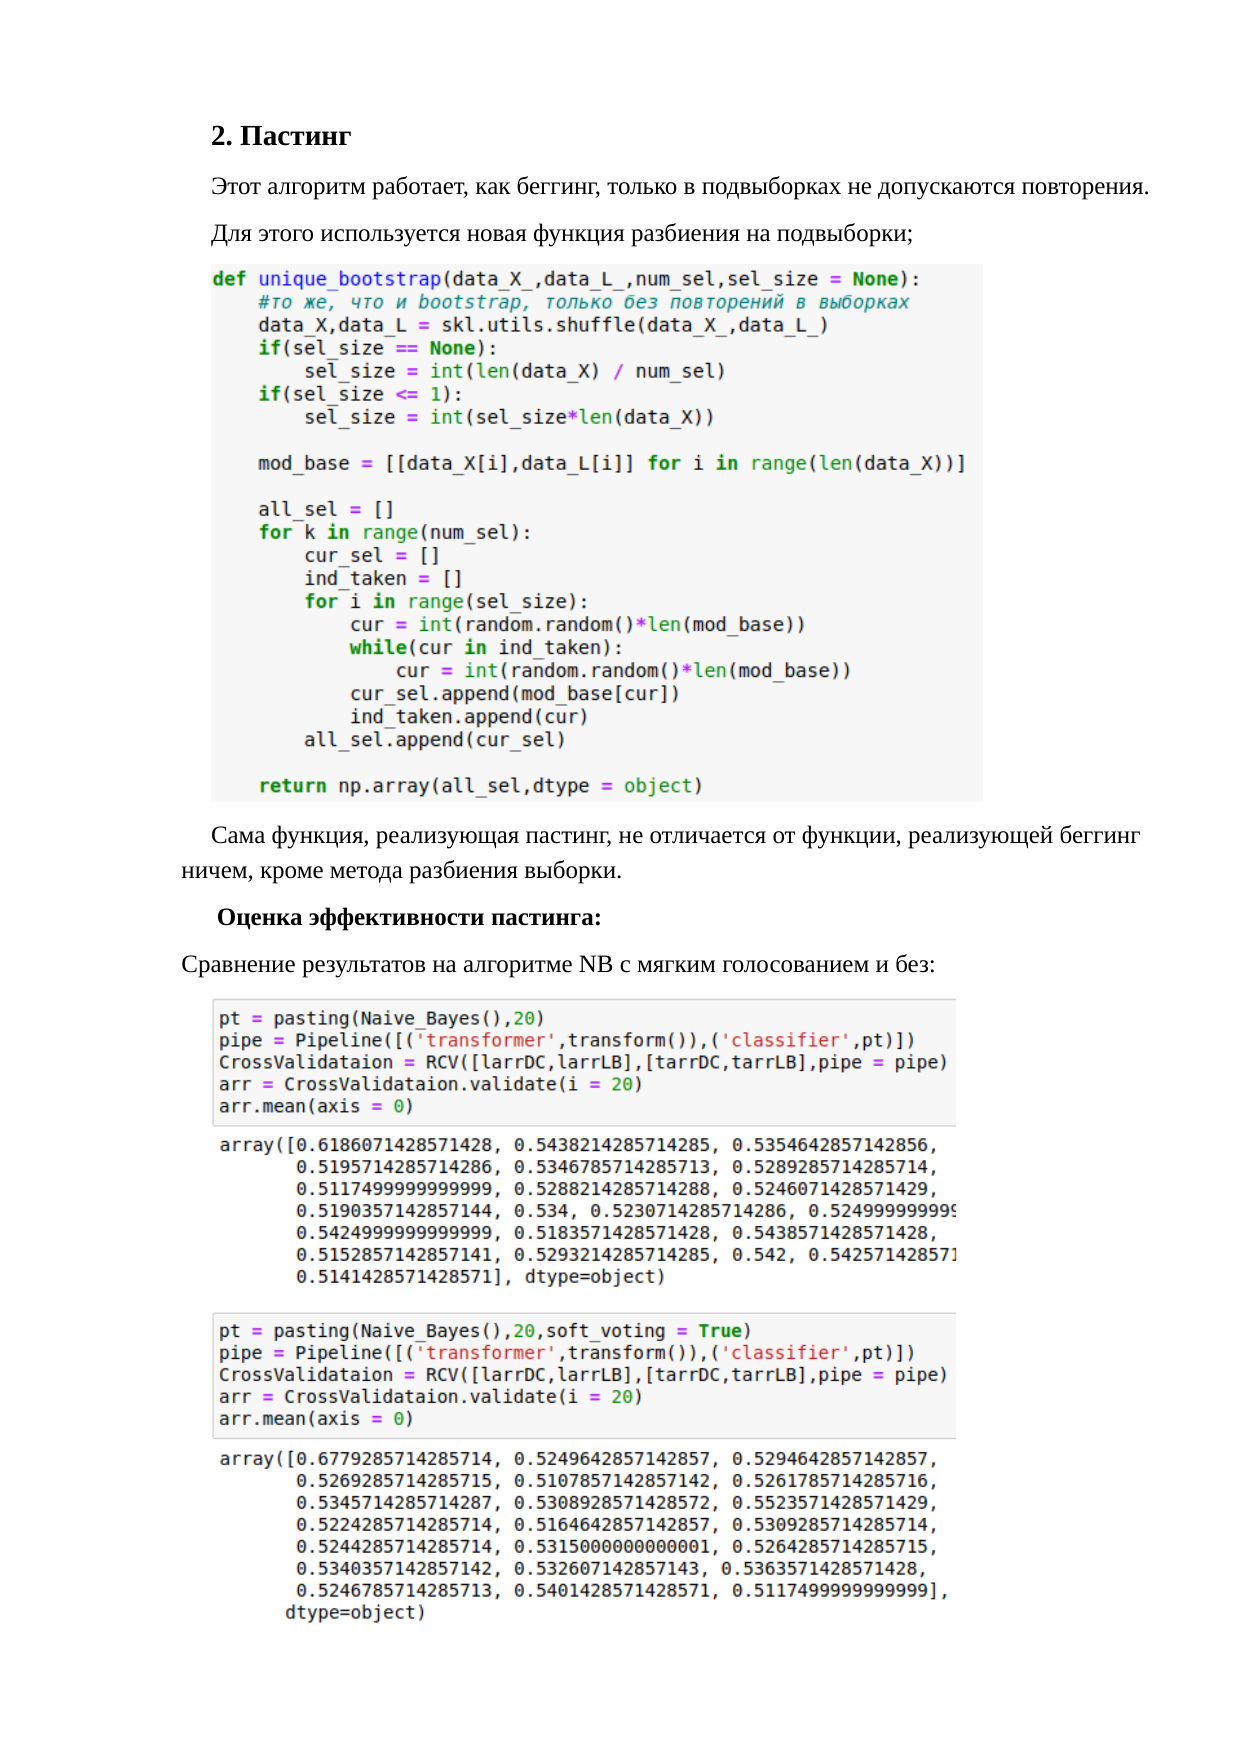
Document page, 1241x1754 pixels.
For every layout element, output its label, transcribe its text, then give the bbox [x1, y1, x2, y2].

text Этот алгоритм работает, как беггинг, только в подвыборках не допускаются повторения. [181, 171, 1152, 199]
text Оценка эффективности пастинга: [181, 902, 1152, 930]
text 2. Пастинг [181, 118, 1152, 152]
text Для этого используется новая функция разбиения на подвыборки; [181, 218, 1152, 247]
text Сравнение результатов на алгоритме NB с мягким голосованием и без: [181, 949, 1152, 977]
picture [210, 264, 984, 802]
text Сама функция, реализующая пастинг, не отличается от функции, реализующей беггинг ничем, кроме метода разбиения выборки. [181, 820, 1152, 883]
picture [210, 995, 957, 1633]
